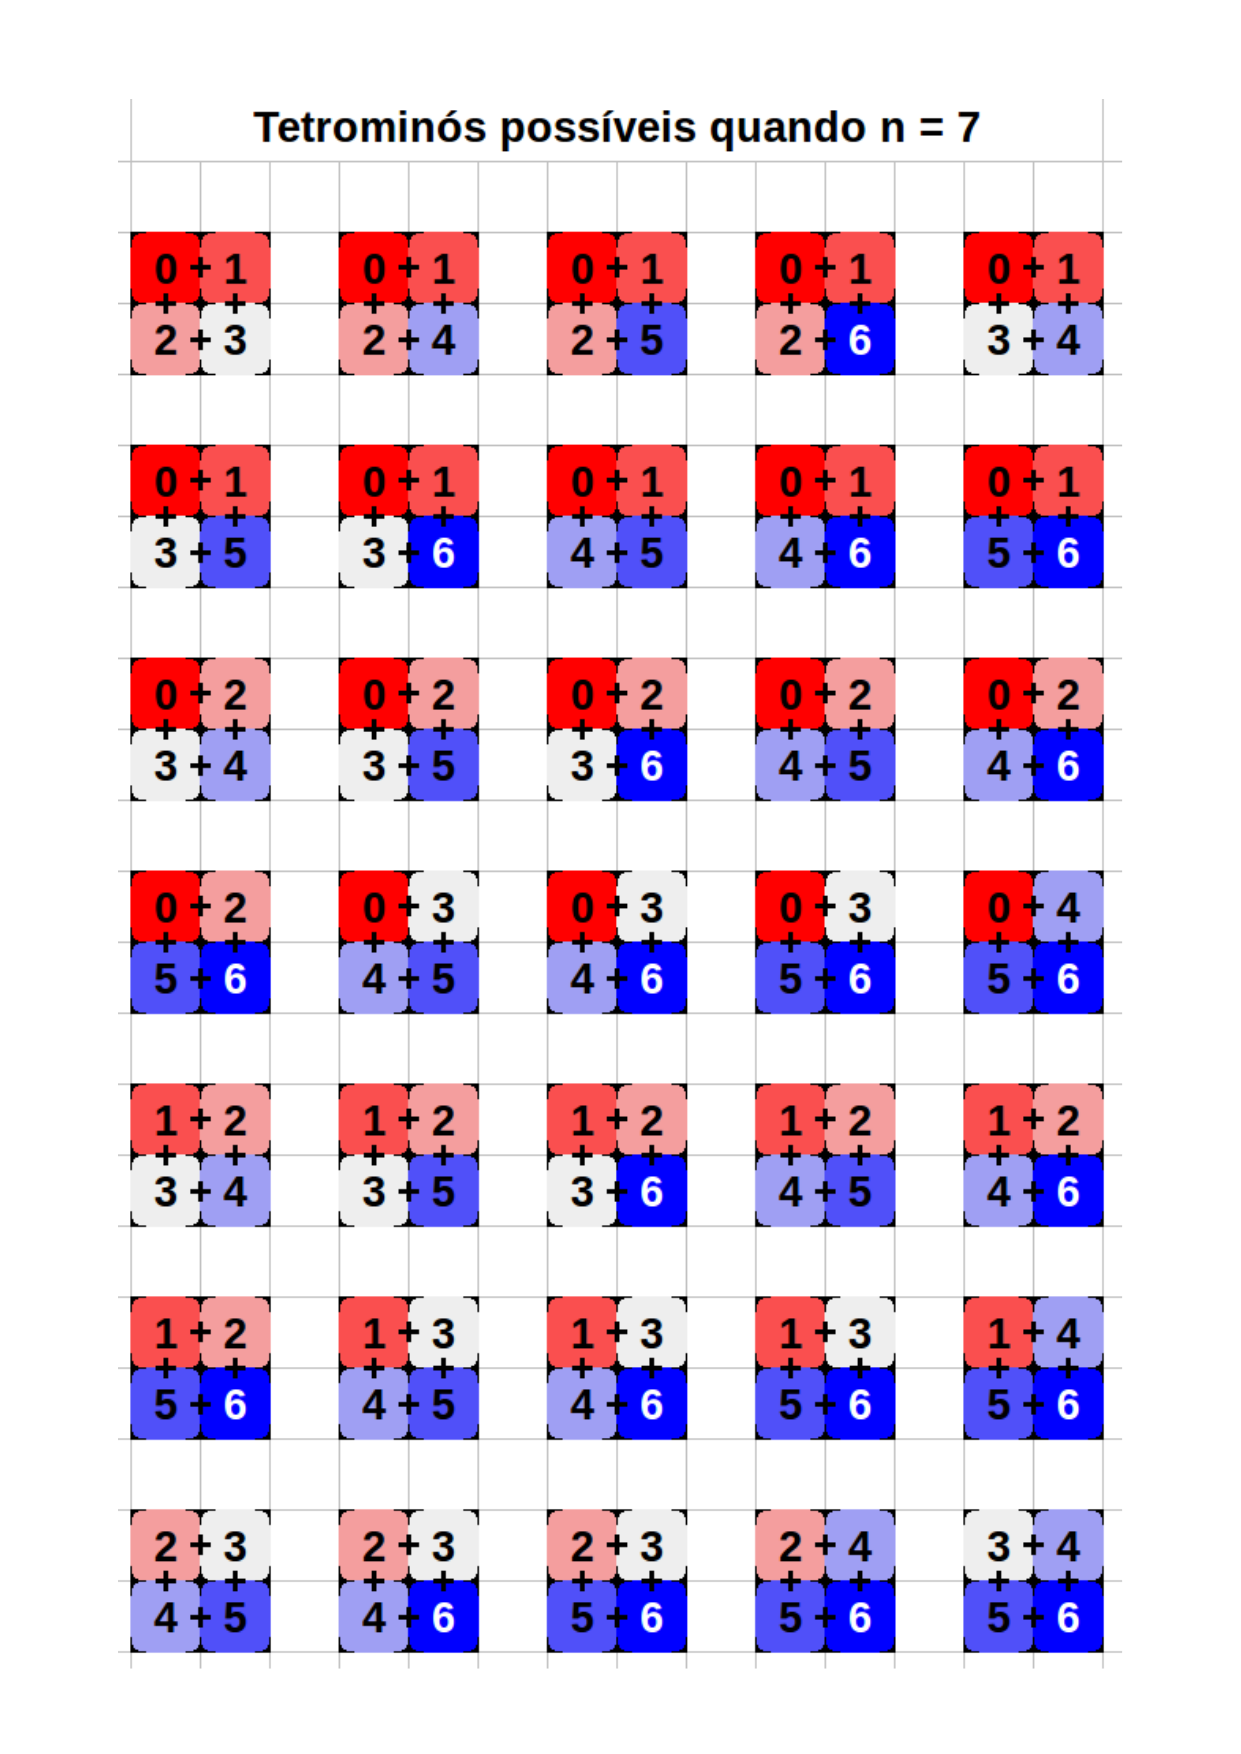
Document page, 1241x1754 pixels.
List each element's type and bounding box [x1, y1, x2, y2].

picture [118, 99, 1123, 1754]
